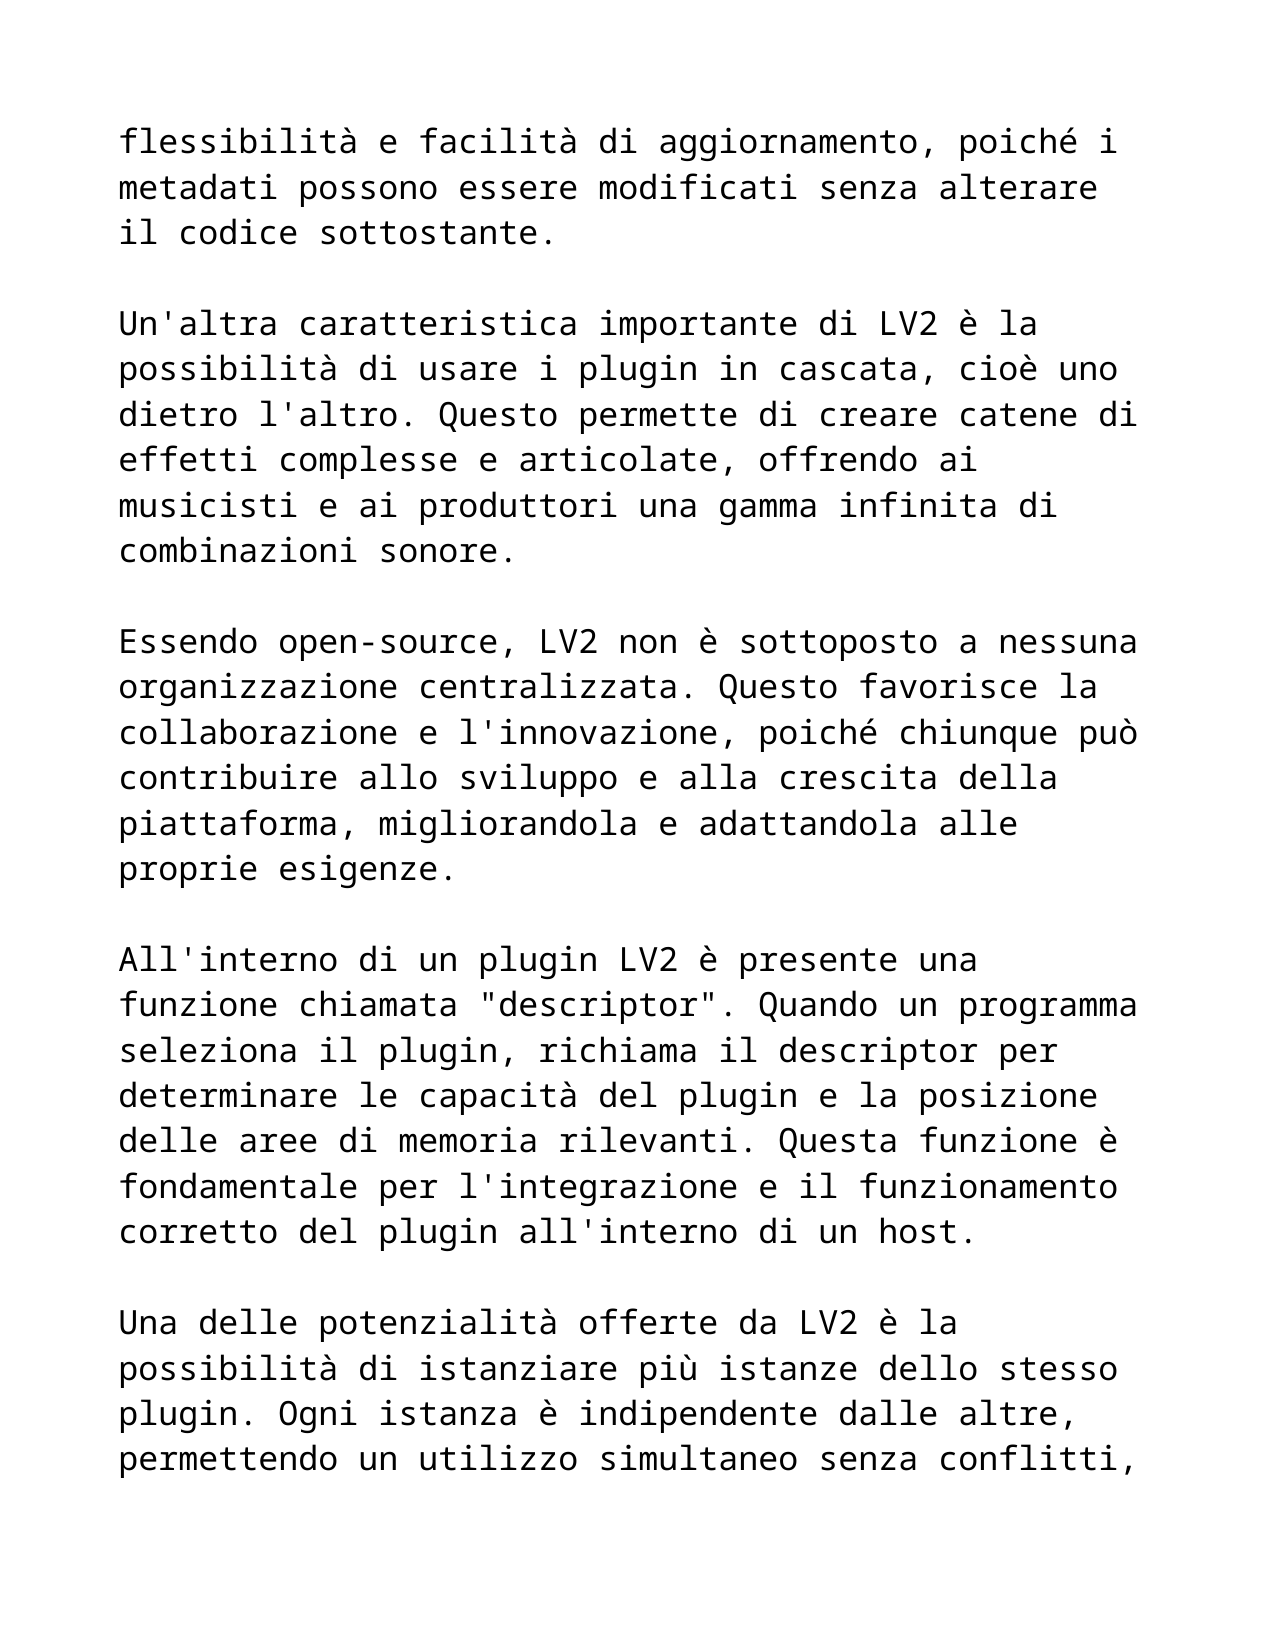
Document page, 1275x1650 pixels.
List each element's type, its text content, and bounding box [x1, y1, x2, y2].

text Un'altra caratteristica importante di LV2 è la possibilità di usare i plugin in cascata, cioè uno dietro l'altro. Questo permette di creare catene di effetti complesse e articolate, offrendo ai musicisti e ai produttori una gamma infinita di combinazioni sonore. [118, 300, 1157, 572]
text flessibilità e facilità di aggiornamento, poiché i metadati possono essere modificati senza alterare il codice sottostante. [118, 118, 1157, 254]
text All'interno di un plugin LV2 è presente una funzione chiamata "descriptor". Quando un programma seleziona il plugin, richiama il descriptor per determinare le capacità del plugin e la posizione delle aree di memoria rilevanti. Questa funzione è fondamentale per l'integrazione e il funzionamento corretto del plugin all'interno di un host. [118, 936, 1157, 1253]
text Una delle potenzialità offerte da LV2 è la possibilità di istanziare più istanze dello stesso plugin. Ogni istanza è indipendente dalle altre, permettendo un utilizzo simultaneo senza conflitti, [118, 1299, 1157, 1481]
text Essendo open-source, LV2 non è sottoposto a nessuna organizzazione centralizzata. Questo favorisce la collaborazione e l'innovazione, poiché chiunque può contribuire allo sviluppo e alla crescita della piattaforma, migliorandola e adattandola alle proprie esigenze. [118, 618, 1157, 890]
